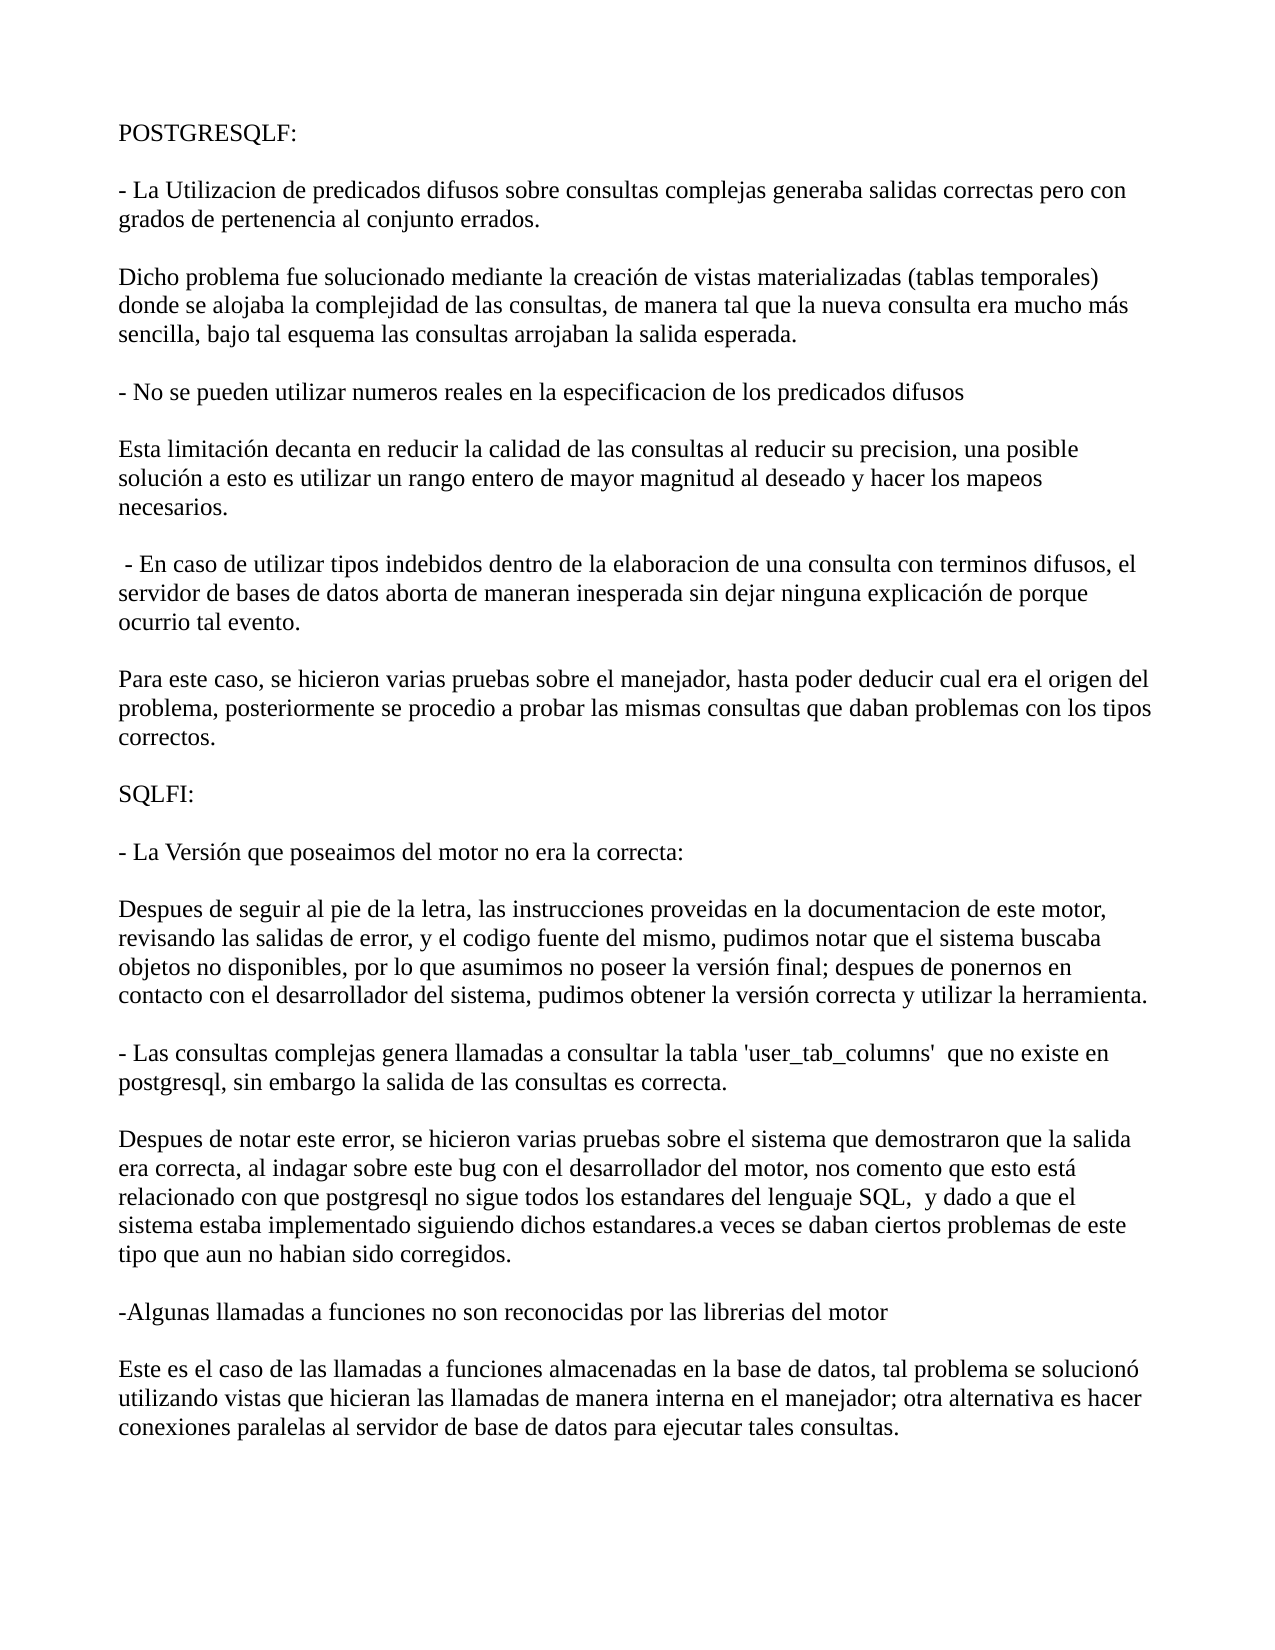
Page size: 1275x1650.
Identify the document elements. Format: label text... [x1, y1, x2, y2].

text Despues de notar este error, se hicieron varias pruebas sobre el sistema que demostraron que la salida era correcta, al indagar sobre este bug con el desarrollador del motor, nos comento que esto está relacionado con que postgresql no sigue todos los estandares del lenguaje SQL, y dado a que el sistema estaba implementado siguiendo dichos estandares.a veces se daban ciertos problemas de este tipo que aun no habian sido corregidos. [118, 1124, 1157, 1268]
text Dicho problema fue solucionado mediante la creación de vistas materializadas (tablas temporales) donde se alojaba la complejidad de las consultas, de manera tal que la nueva consulta era mucho más sencilla, bajo tal esquema las consultas arrojaban la salida esperada. [118, 262, 1157, 348]
text Para este caso, se hicieron varias pruebas sobre el manejador, hasta poder deducir cual era el origen del problema, posteriormente se procedio a probar las mismas consultas que daban problemas con los tipos correctos. [118, 664, 1157, 751]
text POSTGRESQLF: [118, 118, 1157, 147]
text - En caso de utilizar tipos indebidos dentro de la elaboracion de una consulta con terminos difusos, el servidor de bases de datos aborta de maneran inesperada sin dejar ninguna explicación de porque ocurrio tal evento. [118, 549, 1157, 636]
text Despues de seguir al pie de la letra, las instrucciones proveidas en la documentacion de este motor, revisando las salidas de error, y el codigo fuente del mismo, pudimos notar que el sistema buscaba objetos no disponibles, por lo que asumimos no poseer la versión final; despues de ponernos en contacto con el desarrollador del sistema, pudimos obtener la versión correcta y utilizar la herramienta. [118, 894, 1157, 1009]
text Este es el caso de las llamadas a funciones almacenadas en la base de datos, tal problema se solucionó utilizando vistas que hicieran las llamadas de manera interna en el manejador; otra alternativa es hacer conexiones paralelas al servidor de base de datos para ejecutar tales consultas. [118, 1354, 1157, 1441]
text - Las consultas complejas genera llamadas a consultar la tabla 'user_tab_columns' que no existe en postgresql, sin embargo la salida de las consultas es correcta. [118, 1038, 1157, 1096]
text - La Utilizacion de predicados difusos sobre consultas complejas generaba salidas correctas pero con grados de pertenencia al conjunto errados. [118, 176, 1157, 233]
text SQLFI: [118, 779, 1157, 808]
text Esta limitación decanta en reducir la calidad de las consultas al reducir su precision, una posible solución a esto es utilizar un rango entero de mayor magnitud al deseado y hacer los mapeos necesarios. [118, 434, 1157, 521]
text -Algunas llamadas a funciones no son reconocidas por las librerias del motor [118, 1297, 1157, 1326]
text - La Versión que poseaimos del motor no era la correcta: [118, 837, 1157, 866]
text - No se pueden utilizar numeros reales en la especificacion de los predicados difusos [118, 377, 1157, 406]
